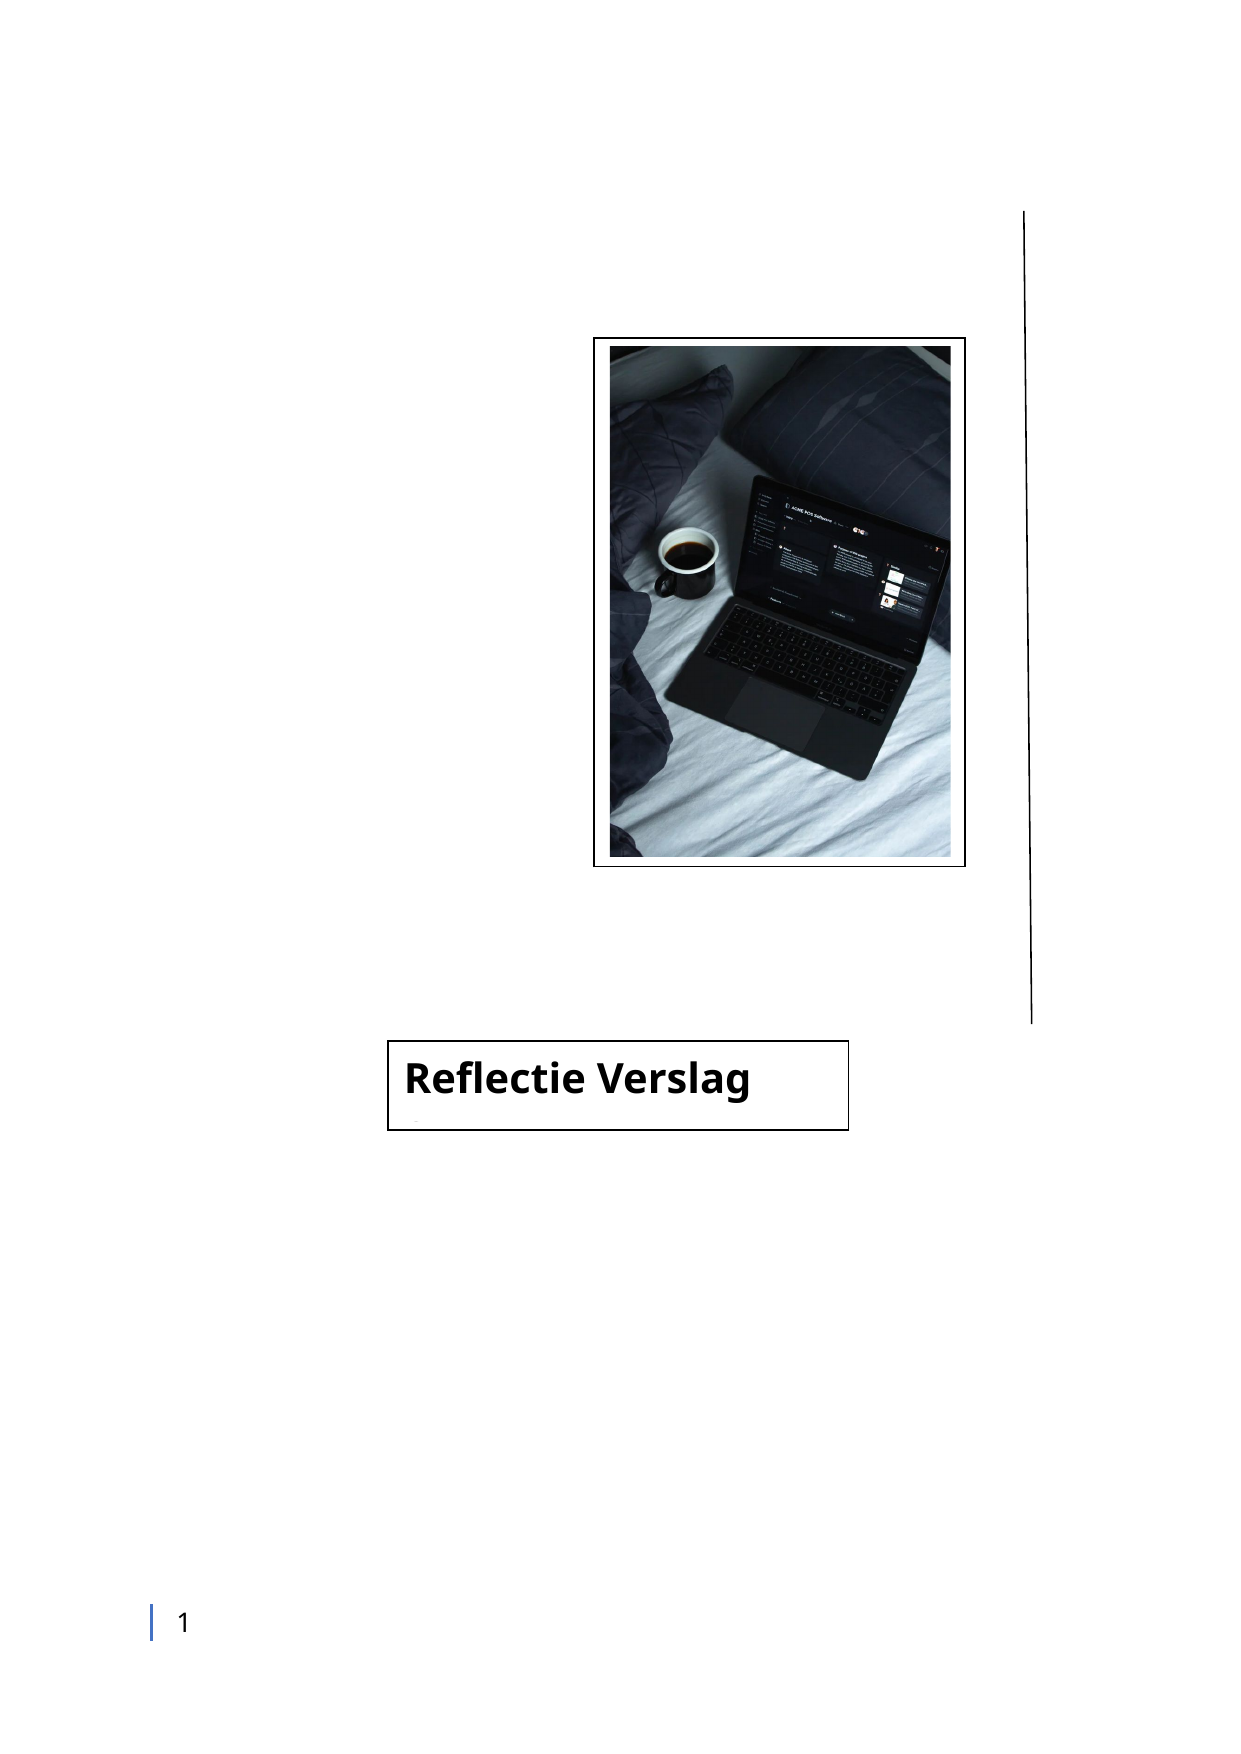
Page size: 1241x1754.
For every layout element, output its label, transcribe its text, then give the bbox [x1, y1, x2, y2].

text Reflectie Verslag Sam [403, 1049, 833, 1122]
